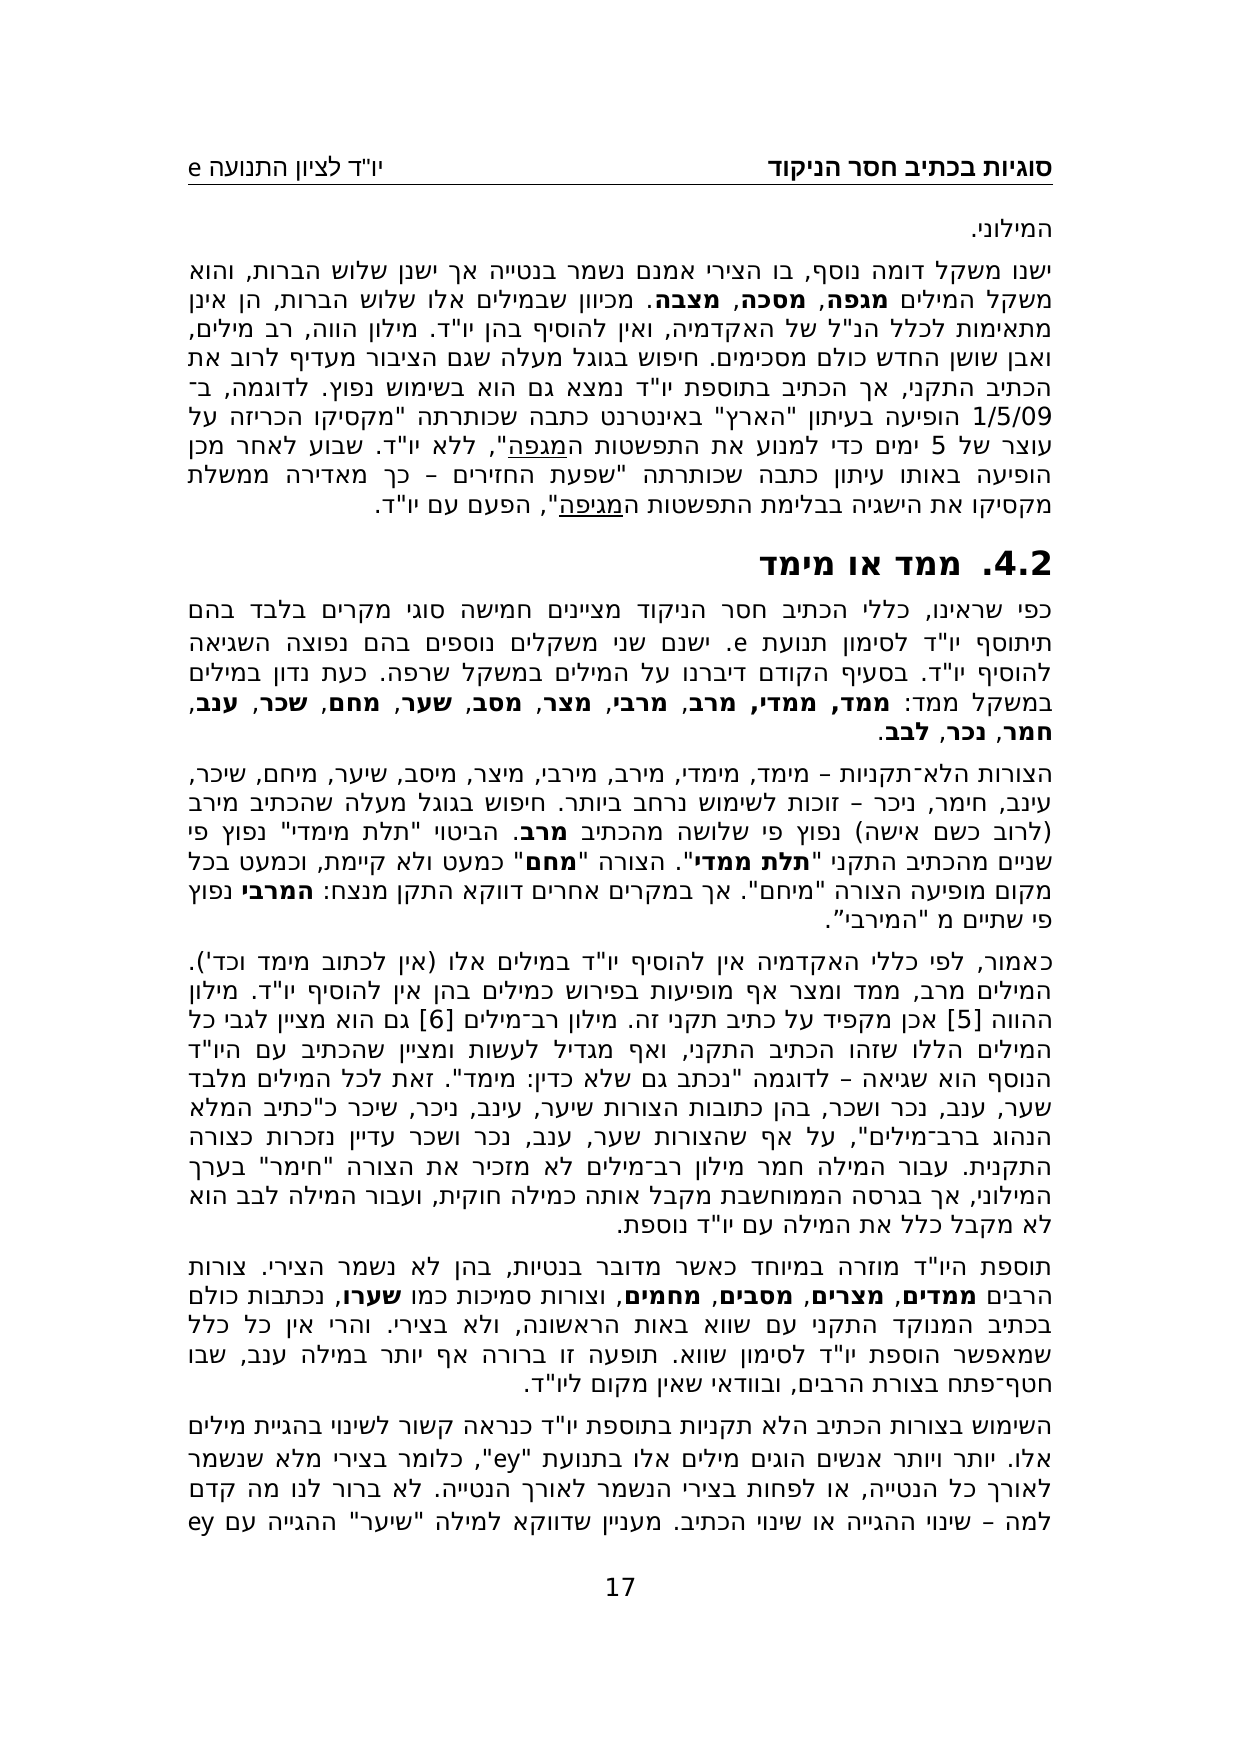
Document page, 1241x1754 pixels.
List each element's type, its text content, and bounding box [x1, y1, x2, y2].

text כפי שראינו, כללי הכתיב חסר הניקוד מציינים חמישה סוגי מקרים בלבד בהם תיתוסף יו"ד לסימון תנועת e. ישנם שני משקלים נוספים בהם נפוצה השגיאה להוסיף יו"ד. בסעיף הקודם דיברנו על המילים במשקל שרפה. כעת נדון במילים במשקל ממד: ממד, ממדי, מרב, מרבי, מצר, מסב, שער, מחם, שכר, ענב, חמר, נכר, לבב. [187, 595, 1053, 746]
text הצורות הלא־תקניות – מימד, מימדי, מירב, מירבי, מיצר, מיסב, שיער, מיחם, שיכר, עינב, חימר, ניכר – זוכות לשימוש נרחב ביותר. חיפוש בגוגל מעלה שהכתיב מירב (לרוב כשם אישה) נפוץ פי שלושה מהכתיב מרב. הביטוי "תלת מימדי" נפוץ פי שניים מהכתיב התקני "תלת ממדי". הצורה "מחם" כמעט ולא קיימת, וכמעט בכל מקום מופיעה הצורה "מיחם". אך במקרים אחרים דווקא התקן מנצח: המרבי נפוץ פי שתיים מ "המירבי”. [187, 759, 1053, 934]
text המילוני. [187, 214, 1053, 243]
text כאמור, לפי כללי האקדמיה אין להוסיף יו"ד במילים אלו (אין לכתוב מימד וכד'). המילים מרב, ממד ומצר אף מופיעות בפירוש כמילים בהן אין להוסיף יו"ד. מילון ההווה [5] אכן מקפיד על כתיב תקני זה. מילון רב־מילים [6] גם הוא מציין לגבי כל המילים הללו שזהו הכתיב התקני, ואף מגדיל לעשות ומציין שהכתיב עם היו"ד הנוסף הוא שגיאה – לדוגמה "נכתב גם שלא כדין: מימד". זאת לכל המילים מלבד שער, ענב, נכר ושכר, בהן כתובות הצורות שיער, עינב, ניכר, שיכר כ"כתיב המלא הנהוג ברב־מילים", על אף שהצורות שער, ענב, נכר ושכר עדיין נזכרות כצורה התקנית. עבור המילה חמר מילון רב־מילים לא מזכיר את הצורה "חימר" בערך המילוני, אך בגרסה הממוחשבת מקבל אותה כמילה חוקית, ועבור המילה לבב הוא לא מקבל כלל את המילה עם יו"ד נוספת. [187, 947, 1053, 1240]
text ישנו משקל דומה נוסף, בו הצירי אמנם נשמר בנטייה אך ישנן שלוש הברות, והוא משקל המילים מגפה, מסכה, מצבה. מכיוון שבמילים אלו שלוש הברות, הן אינן מתאימות לכלל הנ"ל של האקדמיה, ואין להוסיף בהן יו"ד. מילון הווה, רב מילים, ואבן שושן החדש כולם מסכימים. חיפוש בגוגל מעלה שגם הציבור מעדיף לרוב את הכתיב התקני, אך הכתיב בתוספת יו"ד נמצא גם הוא בשימוש נפוץ. לדוגמה, ב־ 1/5/09 הופיעה בעיתון "הארץ" באינטרנט כתבה שכותרתה "מקסיקו הכריזה על עוצר של 5 ימים כדי למנוע את התפשטות המגפה", ללא יו"ד. שבוע לאחר מכן הופיעה באותו עיתון כתבה שכותרתה "שפעת החזירים – כך מאדירה ממשלת מקסיקו את הישגיה בבלימת התפשטות המגיפה", הפעם עם יו"ד. [187, 256, 1053, 519]
text תוספת היו"ד מוזרה במיוחד כאשר מדובר בנטיות, בהן לא נשמר הצירי. צורות הרבים ממדים, מצרים, מסבים, מחמים, וצורות סמיכות כמו שערו, נכתבות כולם בכתיב המנוקד התקני עם שווא באות הראשונה, ולא בצירי. והרי אין כל כלל שמאפשר הוספת יו"ד לסימון שווא. תופעה זו ברורה אף יותר במילה ענב, שבו חטף־פתח בצורת הרבים, ובוודאי שאין מקום ליו"ד. [187, 1252, 1053, 1398]
subtitle ממד או מימד [187, 544, 1053, 583]
text השימוש בצורות הכתיב הלא תקניות בתוספת יו"ד כנראה קשור לשינוי בהגיית מילים אלו. יותר ויותר אנשים הוגים מילים אלו בתנועת "ey", כלומר בצירי מלא שנשמר לאורך כל הנטייה, או לפחות בצירי הנשמר לאורך הנטייה. לא ברור לנו מה קדם למה – שינוי ההגייה או שינוי הכתיב. מעניין שדווקא למילה "שיער" ההגייה עם ey לא תפסה. מעניין גם שדוברי עברית רבים חושבים שקיימות שתי צורות יחיד שונות לפרי הענבים: "עינב" בצירי מלא בעי"ן, ו"ענב" בקמץ – בעוד אף אחת מהצורות הנ"ל איננה תקנית... צורת היחיד התקנית היא "עֵנב" בצירי (לא בקמץ) וצורת הריבוי שלה היא "עֲנבים", עם חטף־פתח. [187, 1411, 1053, 1537]
